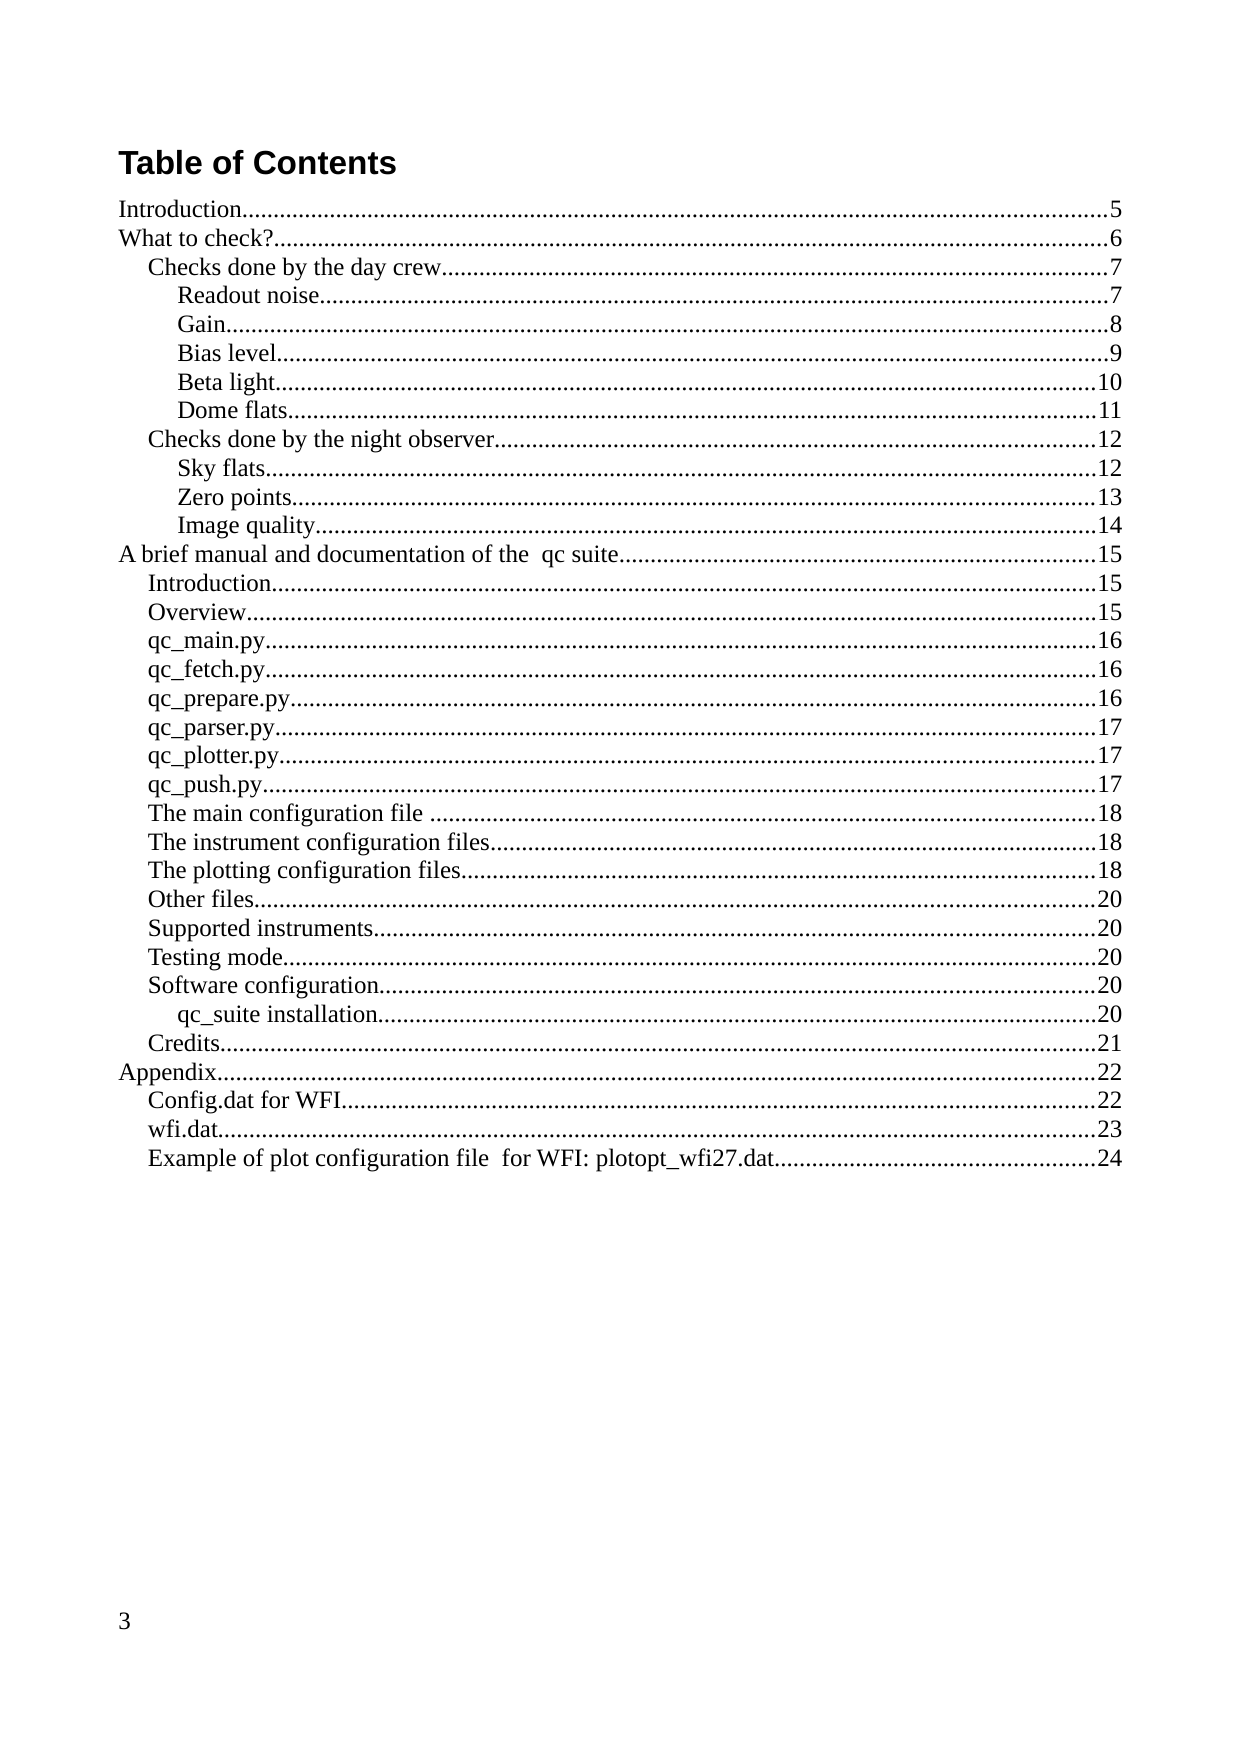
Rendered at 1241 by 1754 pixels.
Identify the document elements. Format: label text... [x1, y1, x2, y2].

text Sky flats 12 [177, 453, 1122, 482]
text qc_push.py 17 [148, 769, 1122, 798]
text wfi.dat 23 [148, 1114, 1122, 1143]
text Beta light 10 [177, 367, 1122, 395]
text Bias level 9 [177, 338, 1122, 367]
text Software configuration 20 [148, 970, 1122, 999]
text Credits 21 [148, 1028, 1122, 1057]
text Checks done by the night observer 12 [148, 424, 1122, 453]
text Readout noise 7 [177, 280, 1122, 309]
text qc_suite installation 20 [177, 999, 1122, 1028]
text Overview 15 [148, 597, 1122, 625]
text Other files 20 [148, 884, 1122, 913]
text Example of plot configuration file for WFI: plotopt_wfi27.dat 24 [148, 1143, 1122, 1172]
text Supported instruments 20 [148, 913, 1122, 942]
text qc_plotter.py 17 [148, 740, 1122, 769]
text qc_fetch.py 16 [148, 654, 1122, 683]
text Dome flats 11 [177, 395, 1122, 424]
text Gain 8 [177, 309, 1122, 338]
text Zero points 13 [177, 482, 1122, 510]
subtitle Table of Contents [118, 143, 1122, 182]
text The main configuration file 18 [148, 798, 1122, 827]
text Testing mode 20 [148, 942, 1122, 970]
text What to check? 6 [118, 223, 1122, 252]
text Introduction 15 [148, 568, 1122, 597]
text The plotting configuration files 18 [148, 855, 1122, 884]
text qc_prepare.py 16 [148, 683, 1122, 712]
text The instrument configuration files 18 [148, 827, 1122, 855]
text Config.dat for WFI 22 [148, 1085, 1122, 1114]
text qc_parser.py 17 [148, 712, 1122, 740]
text A brief manual and documentation of the qc suite 15 [118, 539, 1122, 568]
text Introduction 5 [118, 194, 1122, 223]
text Checks done by the day crew 7 [148, 252, 1122, 280]
text Image quality 14 [177, 510, 1122, 539]
text Appendix 22 [118, 1057, 1122, 1085]
text qc_main.py 16 [148, 625, 1122, 654]
